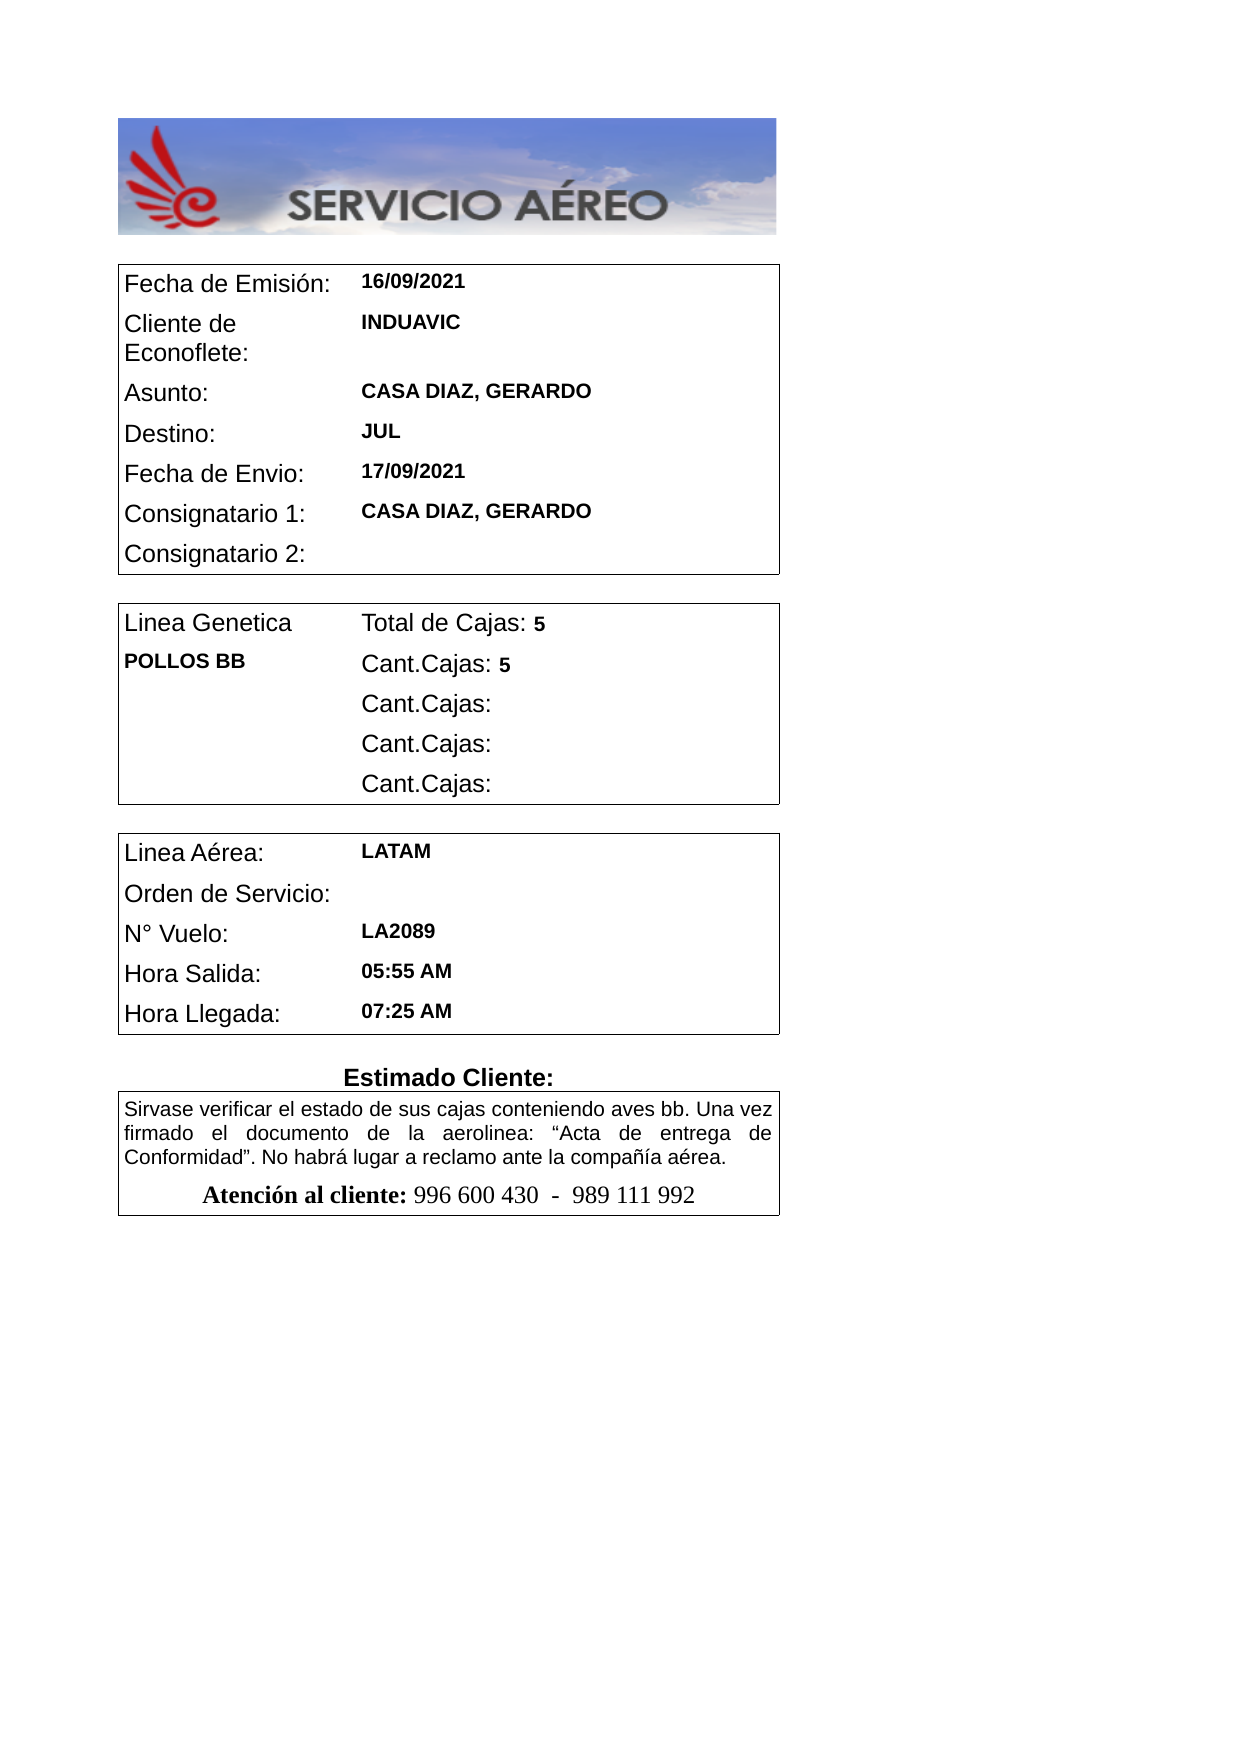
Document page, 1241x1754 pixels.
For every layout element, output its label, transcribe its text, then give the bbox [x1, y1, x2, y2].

table_cell Hora Salida: [119, 953, 356, 993]
table_cell Estimado Cliente: [118, 1035, 779, 1091]
table_header 16/09/2021 [356, 265, 779, 304]
table_cell [356, 873, 779, 913]
table_cell Hora Llegada: [119, 994, 356, 1034]
table_cell JUL [356, 413, 779, 453]
table_cell CASA DIAZ, GERARDO [356, 373, 779, 413]
table_cell LA2089 [356, 913, 779, 953]
table_header Fecha de Emisión: [119, 265, 356, 304]
table_cell 07:25 AM [356, 994, 779, 1034]
table_cell [356, 575, 779, 603]
table_cell Cant.Cajas: [356, 683, 779, 723]
table_cell POLLOS BB [119, 643, 356, 683]
table_cell Atención al cliente: 996 600 430 - 989 111 992 [119, 1175, 779, 1215]
table_cell Total de Cajas: 5 [356, 604, 779, 643]
table_cell N° Vuelo: [119, 913, 356, 953]
table_cell Consignatario 2: [119, 534, 356, 574]
table_cell Fecha de Envio: [119, 453, 356, 493]
table_cell Sirvase verificar el estado de sus cajas conteniendo aves bb. Una vez firmado el documento de la aerolinea: “Acta de entrega de Conformidad”. No habrá lugar a reclamo ante la compañía aérea. [119, 1092, 779, 1175]
table_cell Asunto: [119, 373, 356, 413]
table_cell 05:55 AM [356, 953, 779, 993]
table_cell [356, 534, 779, 574]
table_cell 17/09/2021 [356, 453, 779, 493]
table_cell Cant.Cajas: [356, 764, 779, 804]
table_cell LATAM [356, 834, 779, 873]
table_cell INDUAVIC [356, 304, 779, 373]
table_cell Cant.Cajas: 5 [356, 643, 779, 683]
table_cell Consignatario 1: [119, 493, 356, 533]
table_cell CASA DIAZ, GERARDO [356, 493, 779, 533]
table_cell Cliente de Econoflete: [119, 304, 356, 373]
table_cell Linea Genetica [119, 604, 356, 643]
picture [118, 118, 777, 235]
table_cell Linea Aérea: [119, 834, 356, 873]
table_cell [119, 683, 356, 723]
table_cell [118, 805, 356, 833]
table_cell [119, 764, 356, 804]
table_cell Cant.Cajas: [356, 723, 779, 763]
table_cell [119, 723, 356, 763]
table_cell [356, 805, 779, 833]
table_cell [118, 575, 356, 603]
table_cell Orden de Servicio: [119, 873, 356, 913]
table_cell Destino: [119, 413, 356, 453]
